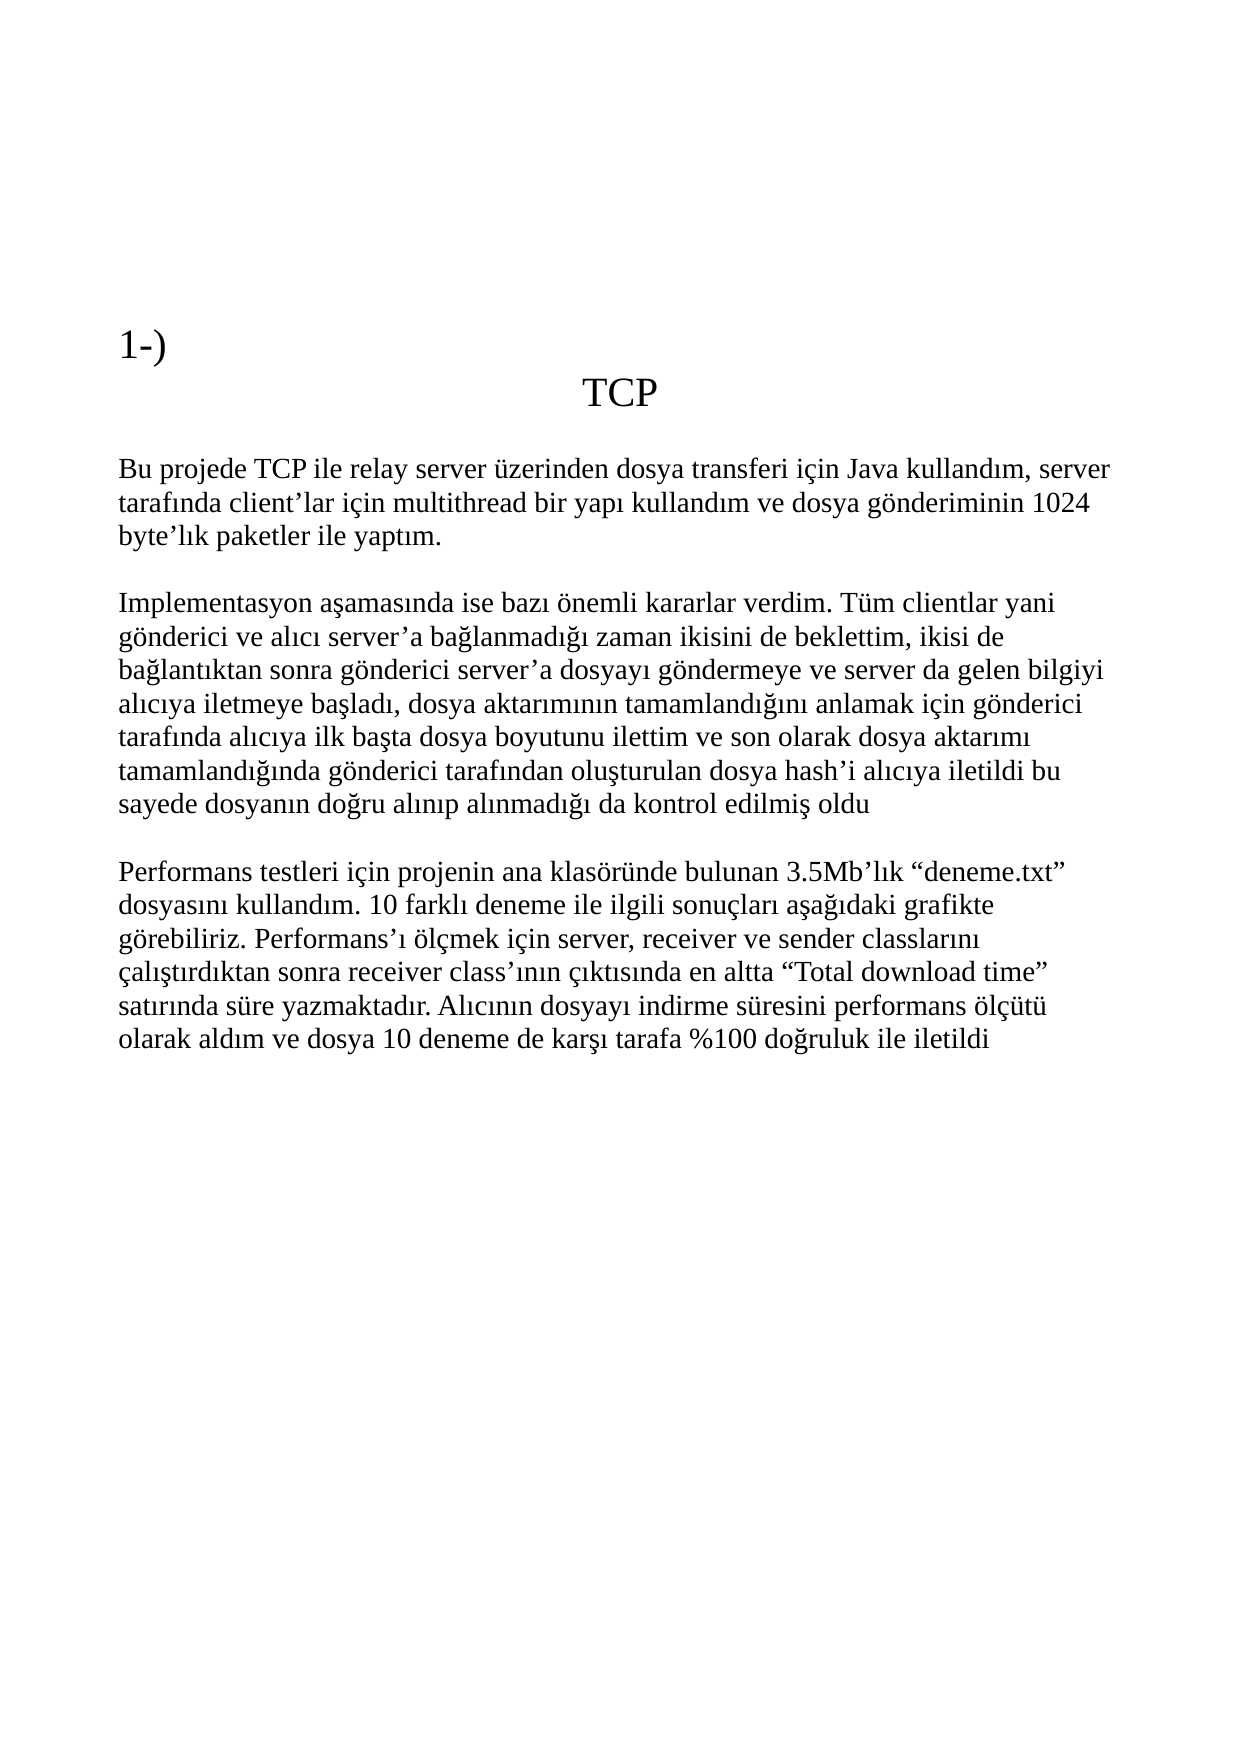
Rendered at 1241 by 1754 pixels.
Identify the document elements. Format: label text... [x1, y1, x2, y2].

text Performans testleri için projenin ana klasöründe bulunan 3.5Mb’lık “deneme.txt” dosyasını kullandım. 10 farklı deneme ile ilgili sonuçları aşağıdaki grafikte görebiliriz. Performans’ı ölçmek için server, receiver ve sender classlarını çalıştırdıktan sonra receiver class’ının çıktısında en altta “Total download time” satırında süre yazmaktadır. Alıcının dosyayı indirme süresini performans ölçütü olarak aldım ve dosya 10 deneme de karşı tarafa %100 doğruluk ile iletildi [118, 854, 1122, 1055]
text Implementasyon aşamasında ise bazı önemli kararlar verdim. Tüm clientlar yani gönderici ve alıcı server’a bağlanmadığı zaman ikisini de beklettim, ikisi de bağlantıktan sonra gönderici server’a dosyayı göndermeye ve server da gelen bilgiyi alıcıya iletmeye başladı, dosya aktarımının tamamlandığını anlamak için gönderici tarafında alıcıya ilk başta dosya boyutunu ilettim ve son olarak dosya aktarımı tamamlandığında gönderici tarafından oluşturulan dosya hash’i alıcıya iletildi bu sayede dosyanın doğru alınıp alınmadığı da kontrol edilmiş oldu [118, 585, 1122, 820]
text TCP [118, 367, 1122, 415]
text 1-) [118, 319, 1122, 367]
text Bu projede TCP ile relay server üzerinden dosya transferi için Java kullandım, server tarafında client’lar için multithread bir yapı kullandım ve dosya gönderiminin 1024 byte’lık paketler ile yaptım. [118, 451, 1122, 552]
